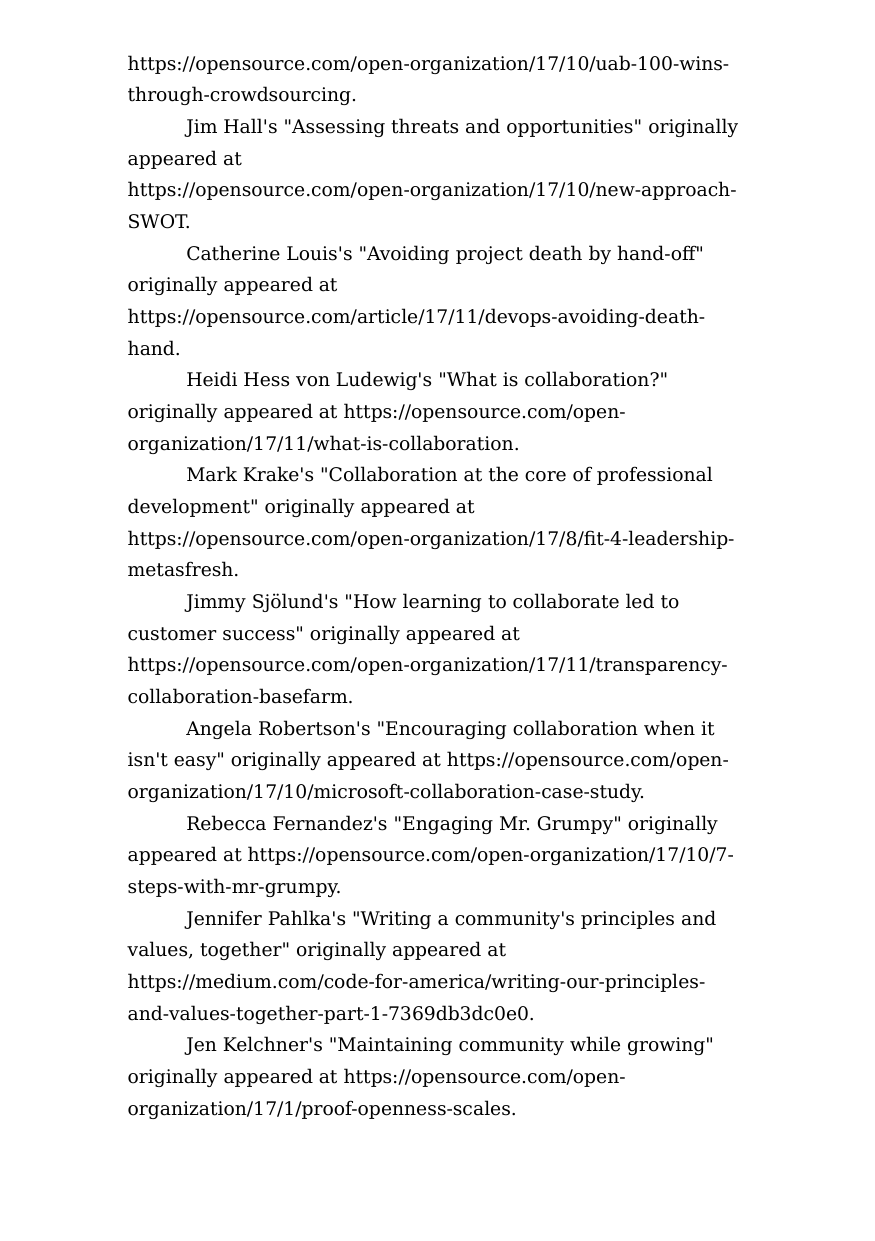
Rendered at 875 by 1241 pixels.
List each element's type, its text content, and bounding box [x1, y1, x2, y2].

text Jen Kelchner's "Maintaining community while growing" originally appeared at https://opensource.com/open-organization/17/1/proof-openness-scales. [127, 1034, 747, 1119]
text Jimmy Sjölund's "How learning to collaborate led to customer success" originally appeared at https://opensource.com/open-organization/17/11/transparency-collaboration-basefarm. [127, 591, 747, 708]
text Mark Krake's "Collaboration at the core of professional development" originally appeared at https://opensource.com/open-organization/17/8/fit-4-leadership-metasfresh. [127, 464, 747, 581]
text Angela Robertson's "Encouraging collaboration when it isn't easy" originally appeared at https://opensource.com/open-organization/17/10/microsoft-collaboration-case-study. [127, 717, 747, 803]
text Rebecca Fernandez's "Engaging Mr. Grumpy" originally appeared at https://opensource.com/open-organization/17/10/7-steps-with-mr-grumpy. [127, 812, 747, 898]
text Jennifer Pahlka's "Writing a community's principles and values, together" originally appeared at https://medium.com/code-for-america/writing-our-principles-and-values-together-part-1-7369db3dc0e0. [127, 907, 747, 1024]
text https://opensource.com/open-organization/17/10/uab-100-wins-through-crowdsourcing. [127, 52, 747, 106]
text Heidi Hess von Ludewig's "What is collaboration?" originally appeared at https://opensource.com/open-organization/17/11/what-is-collaboration. [127, 369, 747, 454]
text Jim Hall's "Assessing threats and opportunities" originally appeared at https://opensource.com/open-organization/17/10/new-approach-SWOT. [127, 116, 747, 233]
text Catherine Louis's "Avoiding project death by hand-off" originally appeared at https://opensource.com/article/17/11/devops-avoiding-death-hand. [127, 242, 747, 359]
